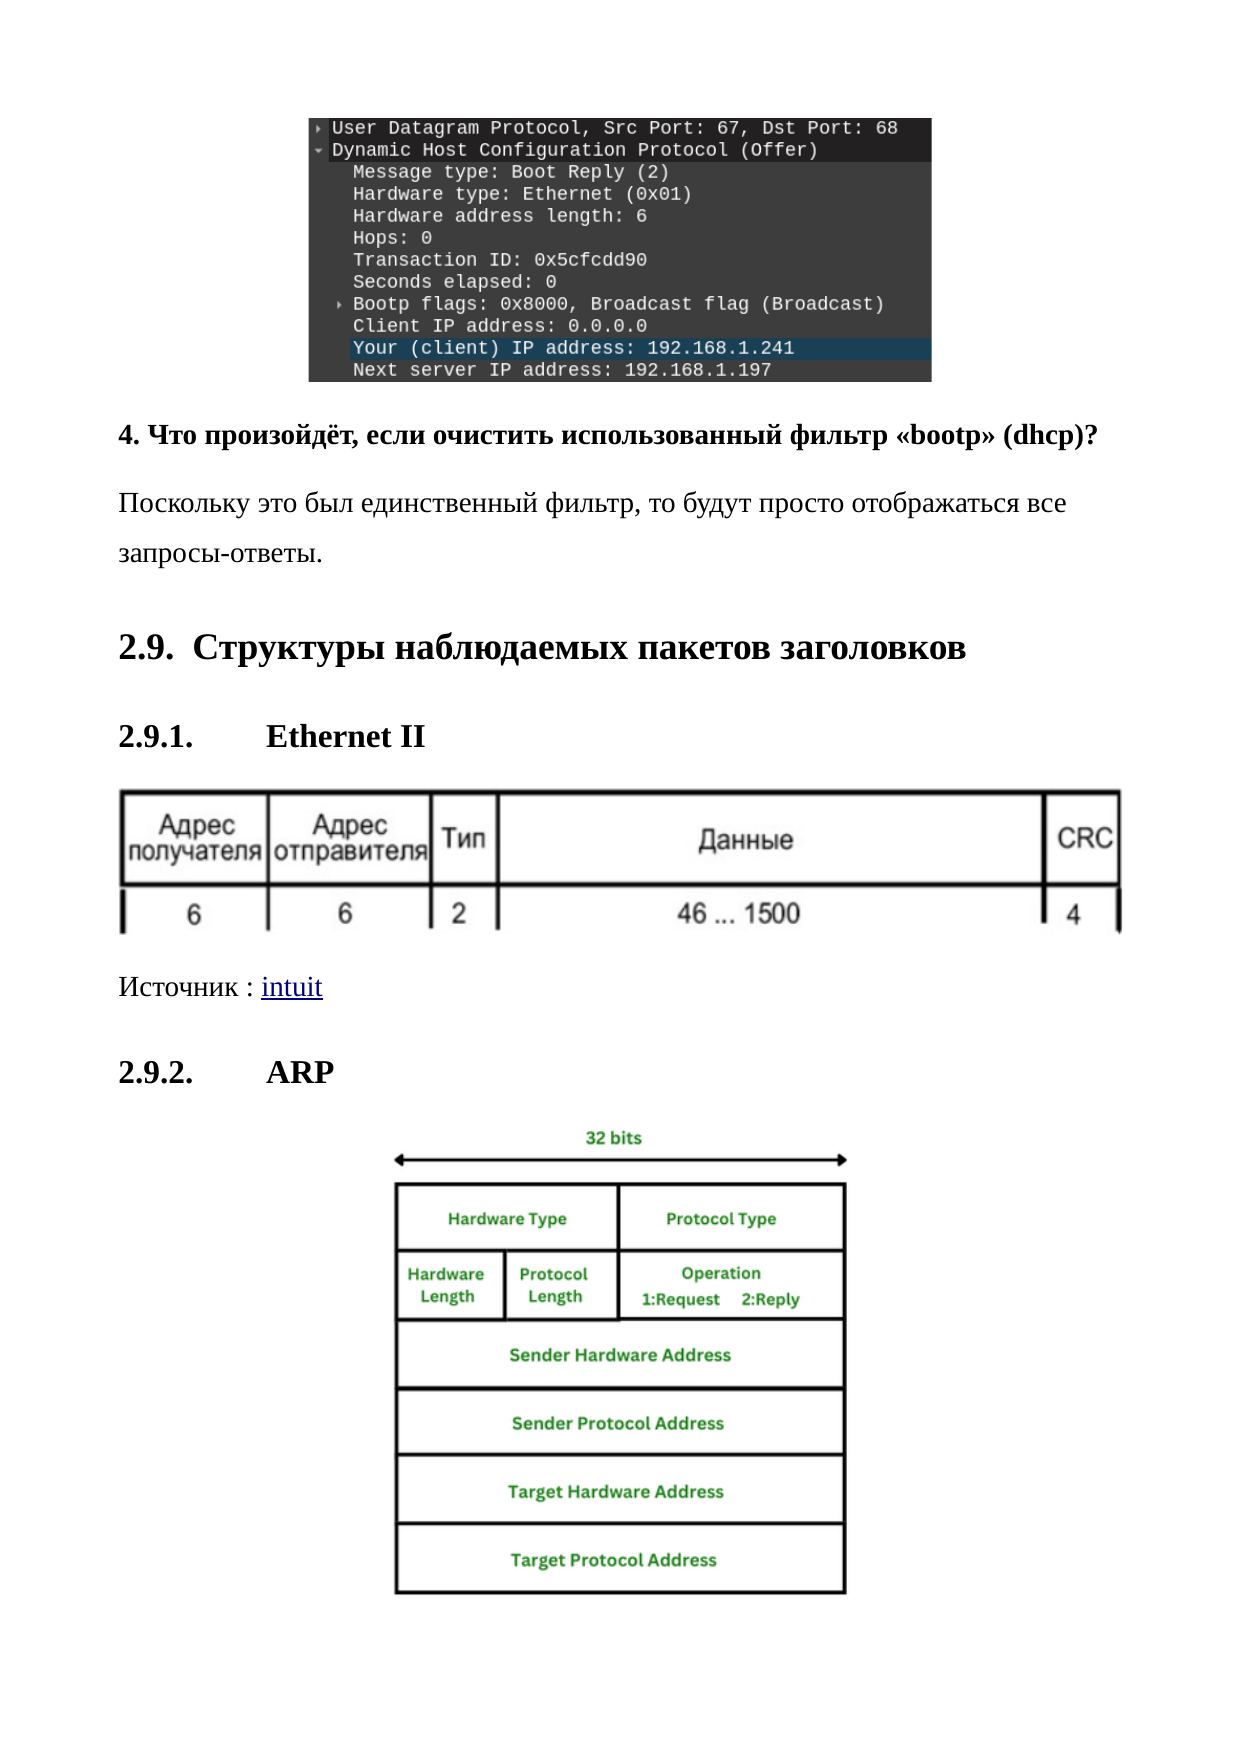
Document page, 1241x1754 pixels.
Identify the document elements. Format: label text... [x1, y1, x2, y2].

subtitle Структуры наблюдаемых пакетов заголовков [118, 625, 1122, 668]
picture [308, 118, 932, 382]
subtitle Ethernet II [118, 716, 1122, 755]
text 4. Что произойдёт, если очистить использованный фильтр «bootp» (dhcp)? [118, 417, 1122, 450]
picture [118, 1122, 1123, 1602]
subtitle ARP [118, 1052, 1122, 1090]
picture [118, 786, 1123, 935]
text Источник : intuit [118, 969, 1122, 1003]
text Поскольку это был единственный фильтр, то будут просто отображаться все запросы-ответы. [118, 485, 1122, 569]
